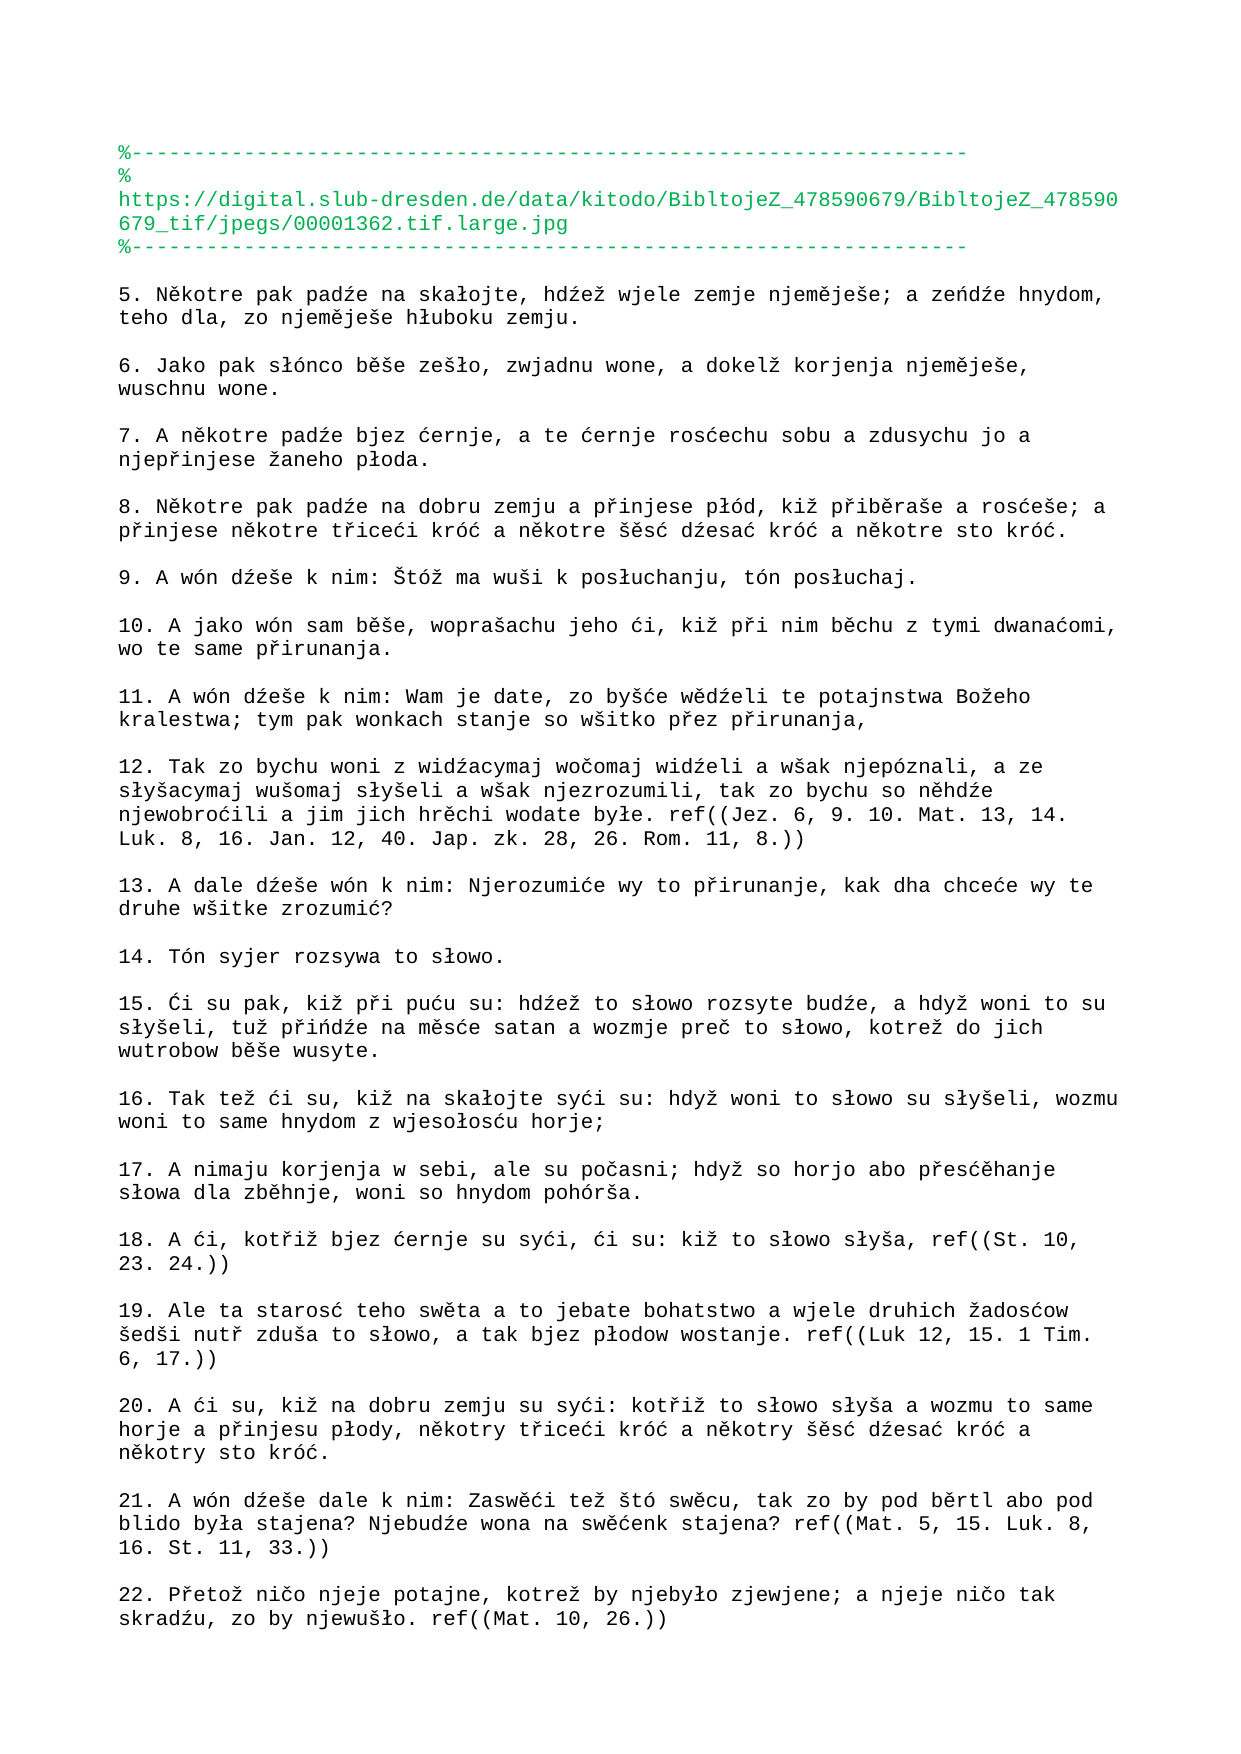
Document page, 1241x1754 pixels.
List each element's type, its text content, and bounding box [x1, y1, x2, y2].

text 6. Jako pak słónco běše zešło, zwjadnu wone, a dokelž korjenja njeměješe, wuschnu wone. [118, 354, 1122, 402]
text 20. A ći su, kiž na dobru zemju su syći: kotřiž to słowo słyša a wozmu to same horje a přinjesu płody, někotry třiceći króć a někotry šěsć dźesać króć a někotry sto króć. [118, 1395, 1122, 1466]
text 11. A wón dźeše k nim: Wam je date, zo byšće wědźeli te potajnstwa Božeho kralestwa; tym pak wonkach stanje so wšitko přez přirunanja, [118, 686, 1122, 733]
text 22. Přetož ničo njeje potajne, kotrež by njebyło zjewjene; a njeje ničo tak skradźu, zo by njewušło. ref((Mat. 10, 26.)) [118, 1584, 1122, 1631]
text 19. Ale ta starosć teho swěta a to jebate bohatstwo a wjele druhich žadosćow šedši nutř zduša to słowo, a tak bjez płodow wostanje. ref((Luk 12, 15. 1 Tim. 6, 17.)) [118, 1300, 1122, 1371]
text 5. Někotre pak padźe na skałojte, hdźež wjele zemje njeměješe; a zeńdźe hnydom, teho dla, zo njeměješe hłuboku zemju. [118, 284, 1122, 331]
text 9. A wón dźeše k nim: Štóž ma wuši k posłuchanju, tón posłuchaj. [118, 567, 1122, 591]
text 10. A jako wón sam běše, woprašachu jeho ći, kiž při nim běchu z tymi dwanaćomi, wo te same přirunanja. [118, 615, 1122, 662]
text % https://digital.slub-dresden.de/data/kitodo/BibltojeZ_478590679/BibltojeZ_478590679_tif/jpegs/00001362.tif.large.jpg %------------------------------------------------------------------- [118, 165, 1122, 260]
text %------------------------------------------------------------------- [118, 142, 1122, 165]
text 14. Tón syjer rozsywa to słowo. [118, 946, 1122, 969]
text 21. A wón dźeše dale k nim: Zaswěći tež štó swěcu, tak zo by pod běrtl abo pod blido była stajena? Njebudźe wona na swěćenk stajena? ref((Mat. 5, 15. Luk. 8, 16. St. 11, 33.)) [118, 1489, 1122, 1561]
text 8. Někotre pak padźe na dobru zemju a přinjese płód, kiž přiběraše a rosćeše; a přinjese někotre třiceći króć a někotre šěsć dźesać króć a někotre sto króć. [118, 496, 1122, 544]
text 17. A nimaju korjenja w sebi, ale su počasni; hdyž so horjo abo přesćěhanje słowa dla zběhnje, woni so hnydom pohórša. [118, 1158, 1122, 1206]
text 16. Tak tež ći su, kiž na skałojte syći su: hdyž woni to słowo su słyšeli, wozmu woni to same hnydom z wjesołosću horje; [118, 1088, 1122, 1135]
text 13. A dale dźeše wón k nim: Njerozumiće wy to přirunanje, kak dha chceće wy te druhe wšitke zrozumić? [118, 875, 1122, 922]
text 18. A ći, kotřiž bjez ćernje su syći, ći su: kiž to słowo słyša, ref((St. 10, 23. 24.)) [118, 1229, 1122, 1277]
text 12. Tak zo bychu woni z widźacymaj wočomaj widźeli a wšak njepóznali, a ze słyšacymaj wušomaj słyšeli a wšak njezrozumili, tak zo bychu so něhdźe njewobroćili a jim jich hrěchi wodate byłe. ref((Jez. 6, 9. 10. Mat. 13, 14. Luk. 8, 16. Jan. 12, 40. Jap. zk. 28, 26. Rom. 11, 8.)) [118, 757, 1122, 851]
text 15. Ći su pak, kiž při puću su: hdźež to słowo rozsyte budźe, a hdyž woni to su słyšeli, tuž přińdźe na měsće satan a wozmje preč to słowo, kotrež do jich wutrobow běše wusyte. [118, 993, 1122, 1064]
text 7. A někotre padźe bjez ćernje, a te ćernje rosćechu sobu a zdusychu jo a njepřinjese žaneho płoda. [118, 426, 1122, 473]
